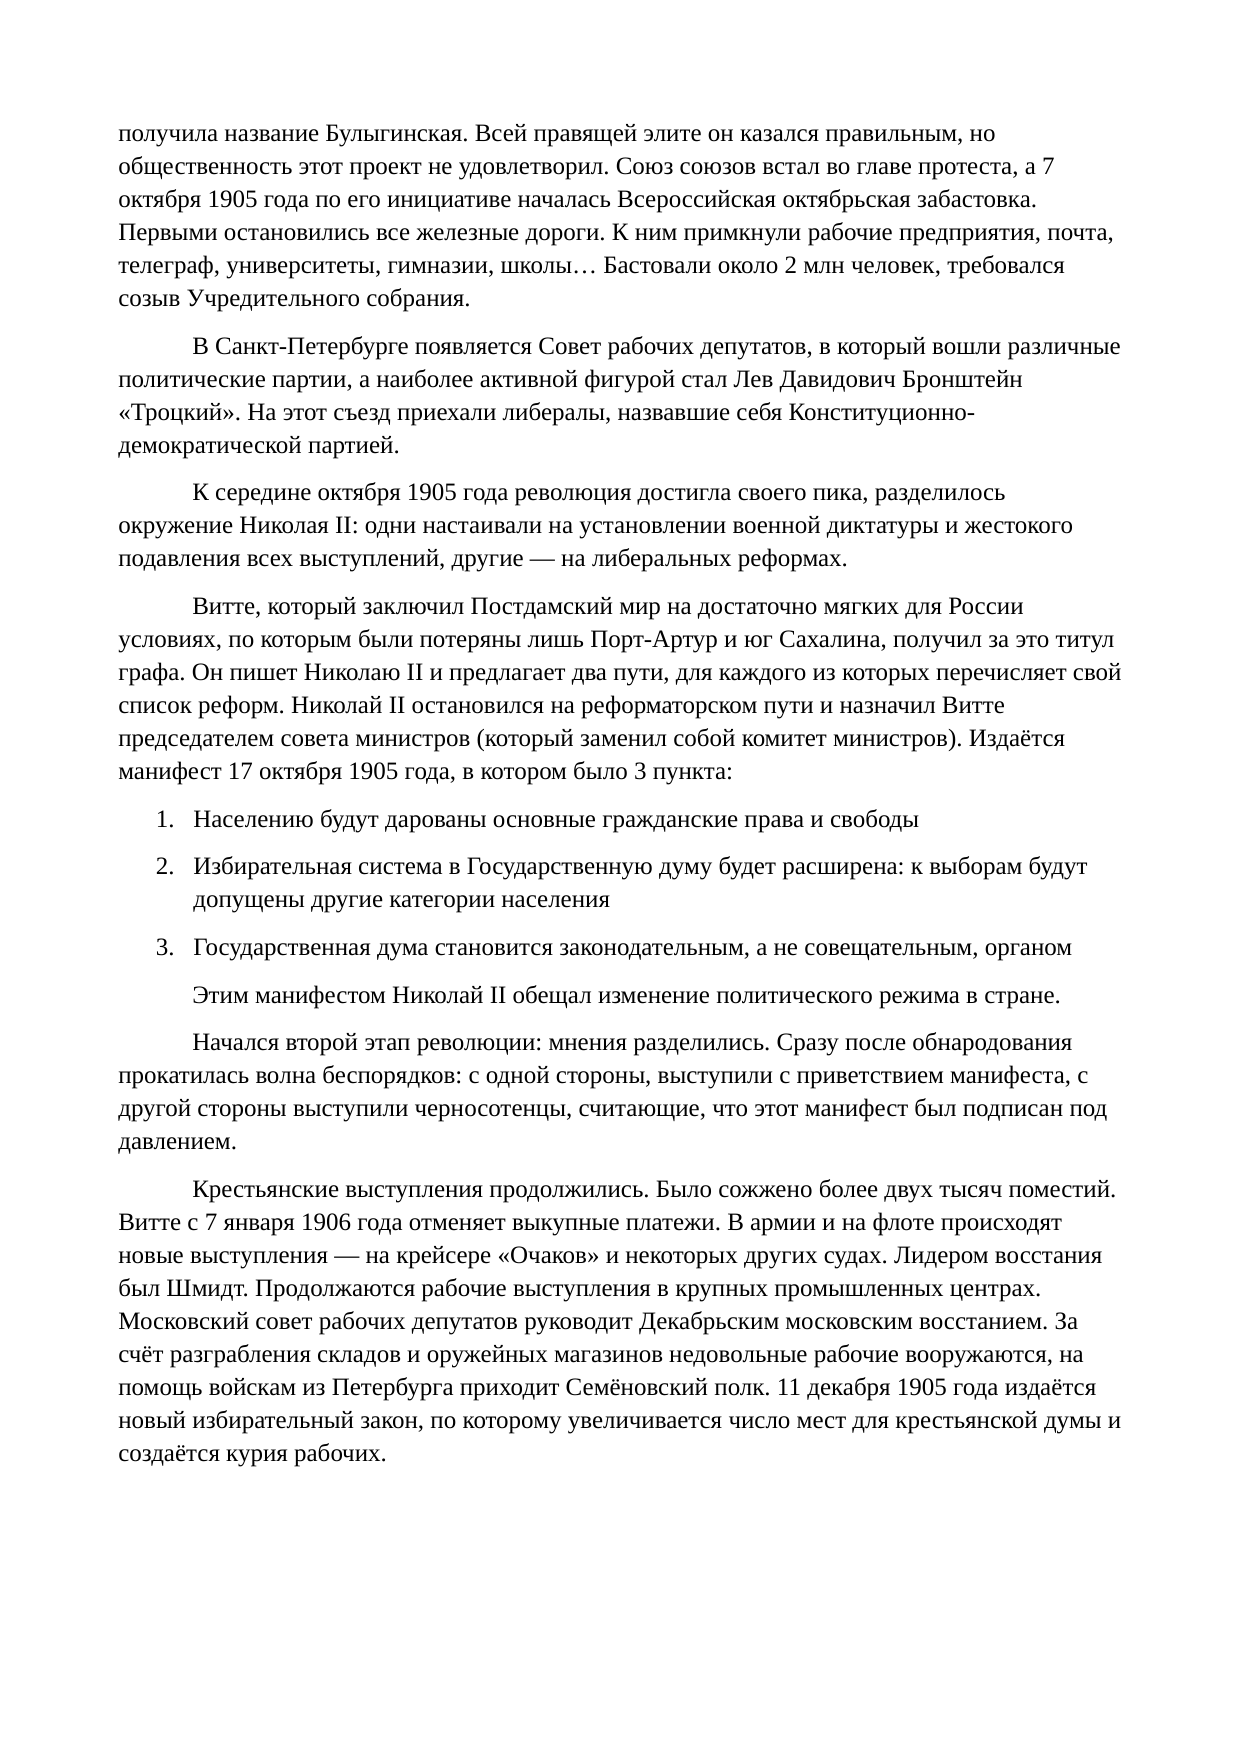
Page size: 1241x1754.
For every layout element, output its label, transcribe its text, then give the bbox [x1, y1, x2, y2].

list Избирательная система в Государственную думу будет расширена: к выборам будут допущены другие категории населения [156, 851, 1122, 913]
list Государственная дума становится законодательным, а не совещательным, органом [156, 932, 1122, 961]
text В Санкт-Петербурге появляется Совет рабочих депутатов, в который вошли различные политические партии, а наиболее активной фигурой стал Лев Давидович Бронштейн «Троцкий». На этот съезд приехали либералы, назвавшие себя Конституционно-демократической партией. [118, 331, 1122, 459]
text Начался второй этап революции: мнения разделились. Сразу после обнародования прокатилась волна беспорядков: с одной стороны, выступили с приветствием манифеста, с другой стороны выступили черносотенцы, считающие, что этот манифест был подписан под давлением. [118, 1027, 1122, 1155]
text Витте, который заключил Постдамский мир на достаточно мягких для России условиях, по которым были потеряны лишь Порт-Артур и юг Сахалина, получил за это титул графа. Он пишет Николаю II и предлагает два пути, для каждого из которых перечисляет свой список реформ. Николай II остановился на реформаторском пути и назначил Витте председателем совета министров (который заменил собой комитет министров). Издаётся манифест 17 октября 1905 года, в котором было 3 пункта: [118, 591, 1122, 785]
text К середине октября 1905 года революция достигла своего пика, разделилось окружение Николая II: одни настаивали на установлении военной диктатуры и жестокого подавления всех выступлений, другие — на либеральных реформах. [118, 477, 1122, 572]
text Этим манифестом Николай II обещал изменение политического режима в стране. [118, 980, 1122, 1008]
text Крестьянские выступления продолжились. Было сожжено более двух тысяч поместий. Витте с 7 января 1906 года отменяет выкупные платежи. В армии и на флоте происходят новые выступления — на крейсере «Очаков» и некоторых других судах. Лидером восстания был Шмидт. Продолжаются рабочие выступления в крупных промышленных центрах. Московский совет рабочих депутатов руководит Декабрьским московским восстанием. За счёт разграбления складов и оружейных магазинов недовольные рабочие вооружаются, на помощь войскам из Петербурга приходит Семёновский полк. 11 декабря 1905 года издаётся новый избирательный закон, по которому увеличивается число мест для крестьянской думы и создаётся курия рабочих. [118, 1174, 1122, 1467]
list Населению будут дарованы основные гражданские права и свободы [156, 804, 1122, 833]
text получила название Булыгинская. Всей правящей элите он казался правильным, но общественность этот проект не удовлетворил. Союз союзов встал во главе протеста, а 7 октября 1905 года по его инициативе началась Всероссийская октябрьская забастовка. Первыми остановились все железные дороги. К ним примкнули рабочие предприятия, почта, телеграф, университеты, гимназии, школы… Бастовали около 2 млн человек, требовался созыв Учредительного собрания. [118, 118, 1122, 312]
